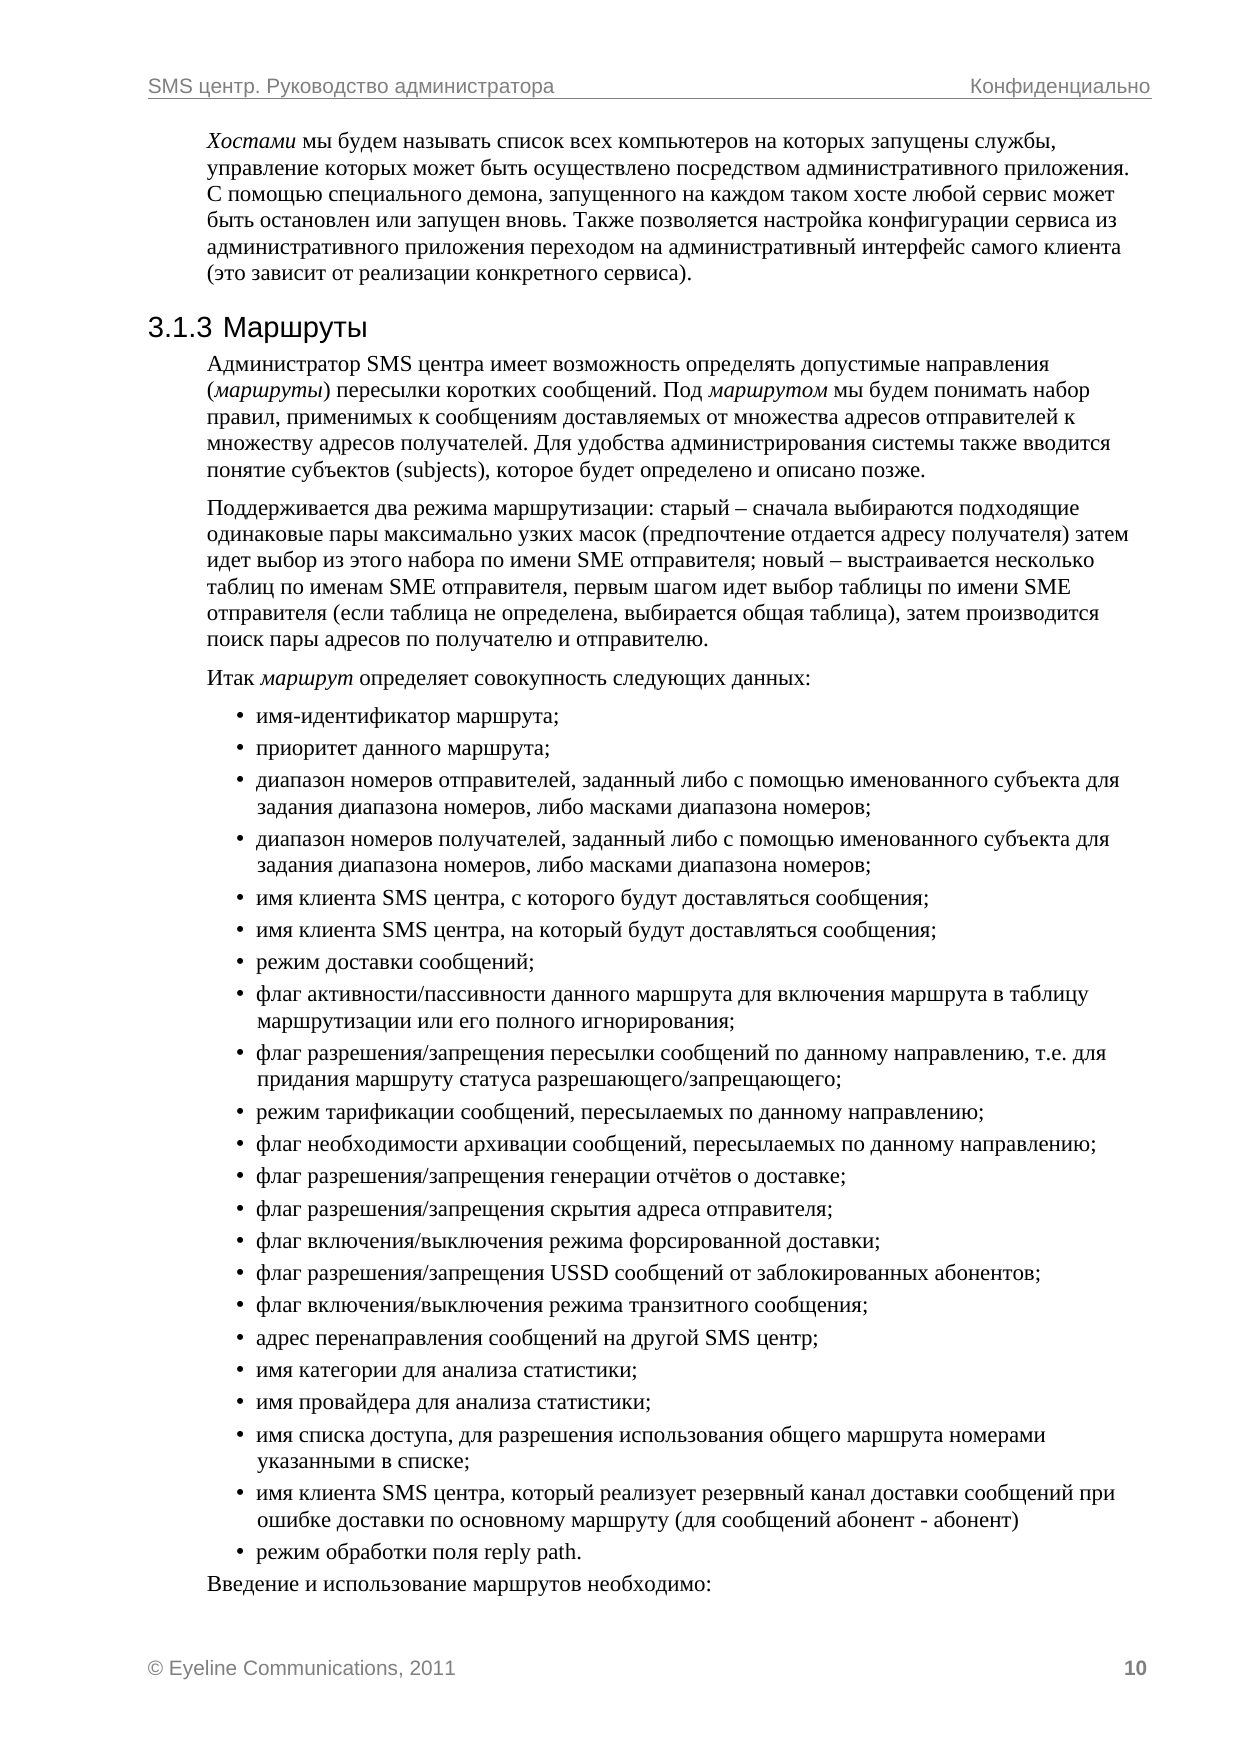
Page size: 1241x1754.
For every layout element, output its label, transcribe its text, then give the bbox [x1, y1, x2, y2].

list диапазон номеров отправителей, заданный либо с помощью именованного субъекта для задания диапазона номеров, либо масками диапазона номеров; [236, 766, 1152, 819]
list режим доставки сообщений; [236, 948, 1152, 974]
text Хостами мы будем называть список всех компьютеров на которых запущены службы, управление которых может быть осуществлено посредством административного приложения. С помощью специального демона, запущенного на каждом таком хосте любой сервис может быть остановлен или запущен вновь. Также позволяется настройка конфигурации сервиса из административного приложения переходом на административный интерфейс самого клиента (это зависит от реализации конкретного сервиса). [207, 127, 1152, 285]
list диапазон номеров получателей, заданный либо с помощью именованного субъекта для задания диапазона номеров, либо масками диапазона номеров; [236, 825, 1152, 878]
list флаг разрешения/запрещения пересылки сообщений по данному направлению, т.е. для придания маршруту статуса разрешающего/запрещающего; [236, 1039, 1152, 1092]
subtitle Маршруты [148, 310, 1152, 344]
list флаг включения/выключения режима транзитного сообщения; [236, 1292, 1152, 1318]
list имя списка доступа, для разрешения использования общего маршрута номерами указанными в списке; [236, 1421, 1152, 1473]
list флаг разрешения/запрещения генерации отчётов о доставке; [236, 1162, 1152, 1189]
list имя категории для анализа статистики; [236, 1356, 1152, 1382]
list имя-идентификатор маршрута; [236, 702, 1152, 728]
list имя клиента SMS центра, с которого будут доставляться сообщения; [236, 884, 1152, 910]
list режим тарификации сообщений, пересылаемых по данному направлению; [236, 1098, 1152, 1124]
list флаг включения/выключения режима форсированной доставки; [236, 1227, 1152, 1253]
list флаг разрешения/запрещения USSD сообщений от заблокированных абонентов; [236, 1259, 1152, 1286]
text Поддерживается два режима маршрутизации: старый – сначала выбираются подходящие одинаковые пары максимально узких масок (предпочтение отдается адресу получателя) затем идет выбор из этого набора по имени SME отправителя; новый – выстраивается несколько таблиц по именам SME отправителя, первым шагом идет выбор таблицы по имени SME отправителя (если таблица не определена, выбирается общая таблица), затем производится поиск пары адресов по получателю и отправителю. [207, 494, 1152, 652]
text Администратор SMS центра имеет возможность определять допустимые направления (маршруты) пересылки коротких сообщений. Под маршрутом мы будем понимать набор правил, применимых к сообщениям доставляемых от множества адресов отправителей к множеству адресов получателей. Для удобства администрирования системы также вводится понятие субъектов (subjects), которое будет определено и описано позже. [207, 350, 1152, 482]
list имя провайдера для анализа статистики; [236, 1388, 1152, 1415]
list имя клиента SMS центра, на который будут доставляться сообщения; [236, 916, 1152, 942]
text Введение и использование маршрутов необходимо: [207, 1570, 1152, 1597]
list режим обработки поля reply path. [236, 1538, 1152, 1564]
list флаг разрешения/запрещения скрытия адреса отправителя; [236, 1195, 1152, 1221]
list приоритет данного маршрута; [236, 734, 1152, 760]
list адрес перенаправления сообщений на другой SMS центр; [236, 1324, 1152, 1350]
list флаг необходимости архивации сообщений, пересылаемых по данному направлению; [236, 1130, 1152, 1156]
list флаг активности/пассивности данного маршрута для включения маршрута в таблицу маршрутизации или его полного игнорирования; [236, 981, 1152, 1033]
text Итак маршрут определяет совокупность следующих данных: [207, 664, 1152, 690]
list имя клиента SMS центра, который реализует резервный канал доставки сообщений при ошибке доставки по основному маршруту (для сообщений абонент - абонент) [236, 1479, 1152, 1532]
